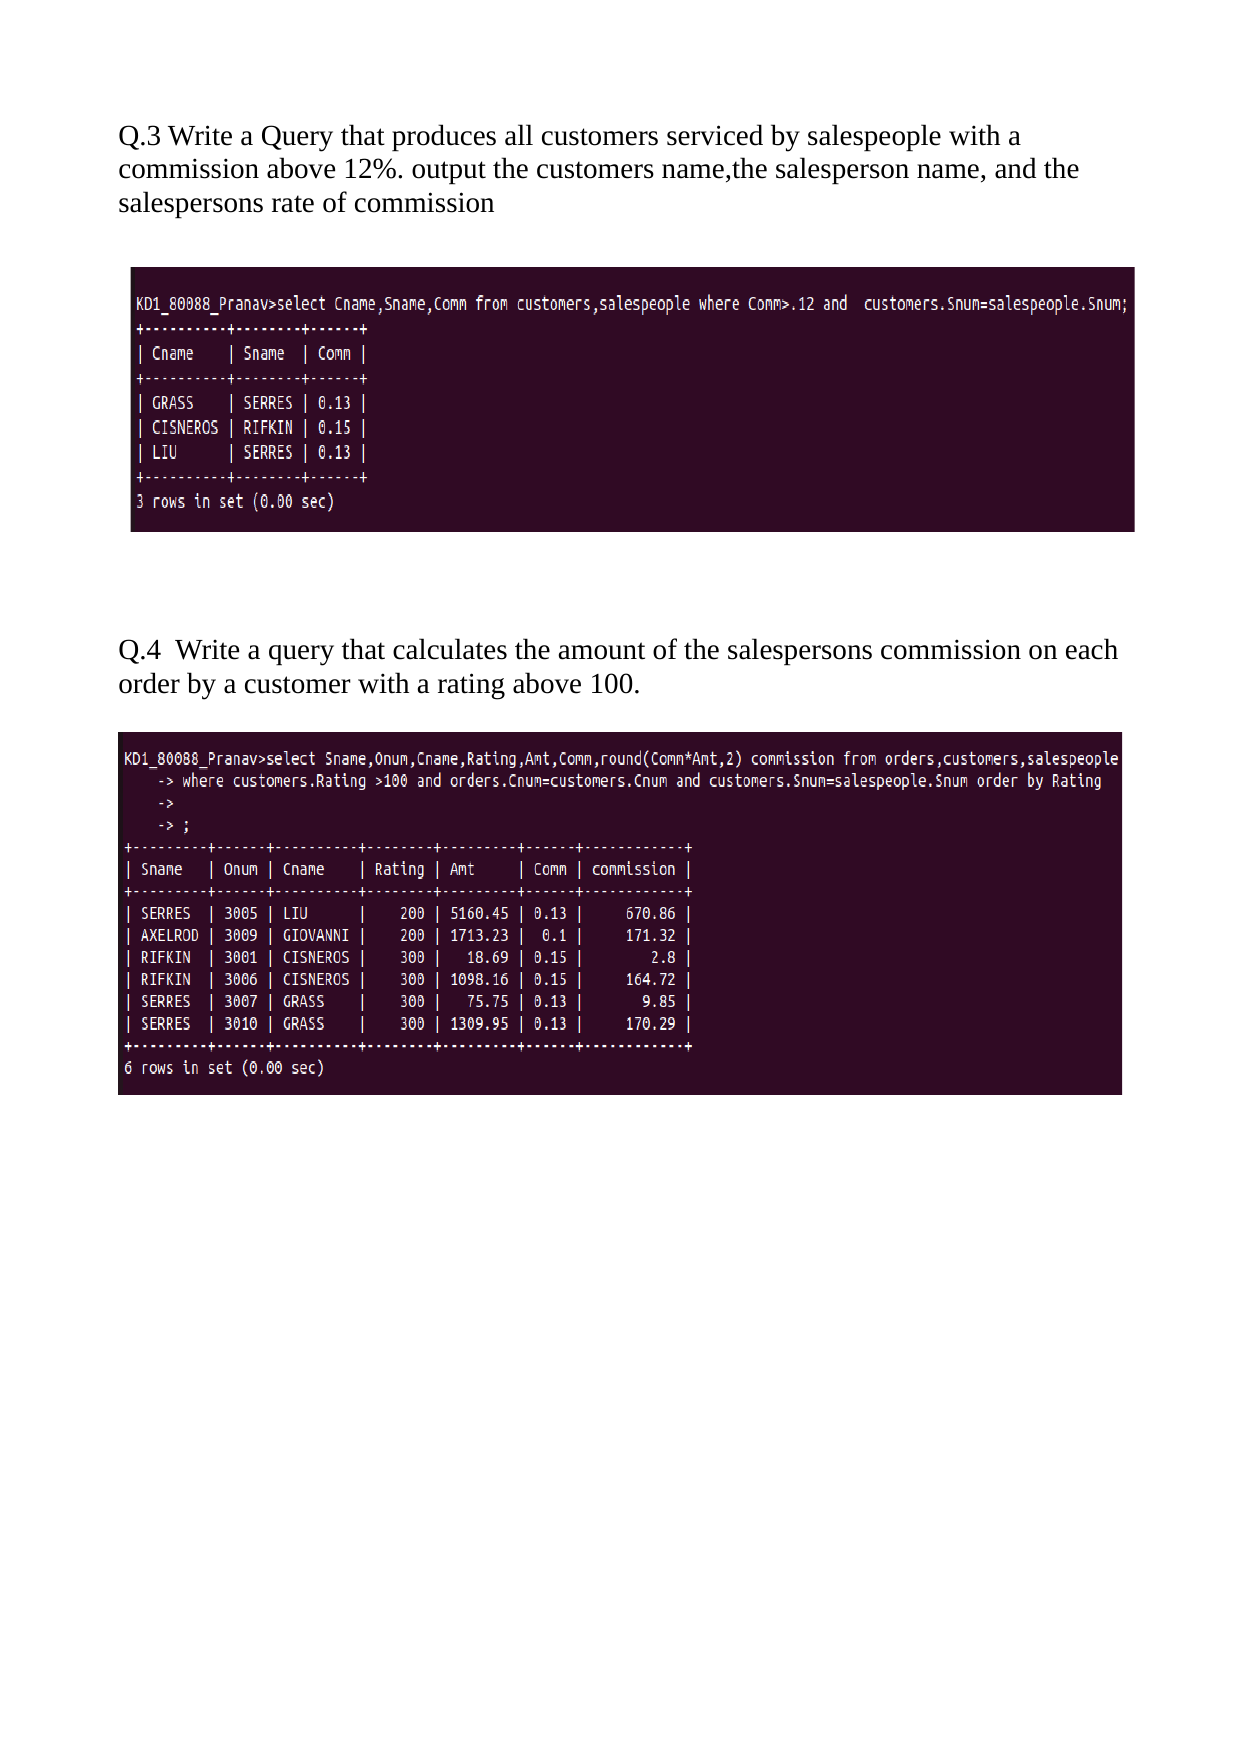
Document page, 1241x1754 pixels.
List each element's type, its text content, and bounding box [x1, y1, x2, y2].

text Q.3 Write a Query that produces all customers serviced by salespeople with a commission above 12%. output the customers name,the salesperson name, and the salespersons rate of commission [118, 118, 1122, 219]
text Q.4 Write a query that calculates the amount of the salespersons commission on each order by a customer with a rating above 100. [118, 632, 1122, 699]
picture [118, 732, 1123, 1095]
picture [130, 267, 1135, 532]
